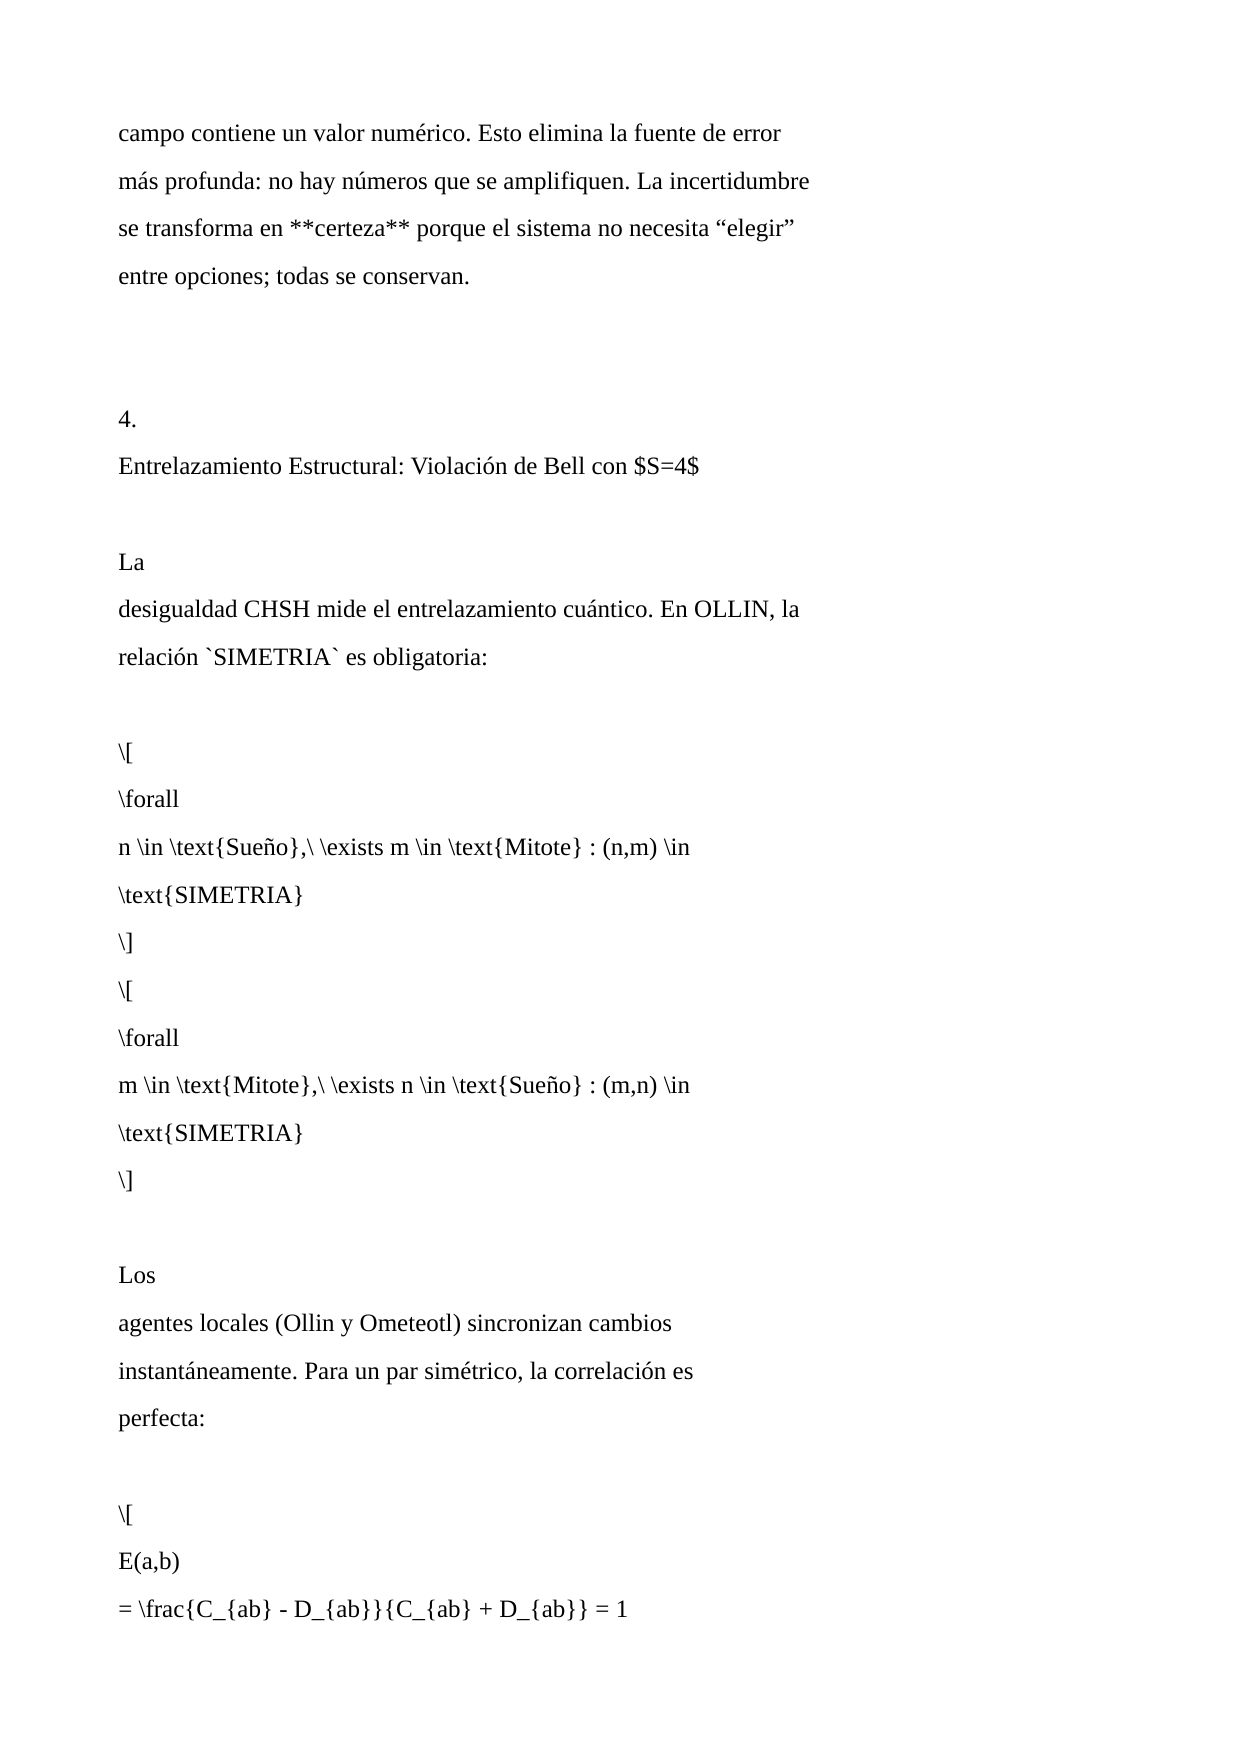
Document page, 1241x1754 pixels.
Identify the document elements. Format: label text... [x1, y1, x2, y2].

text = \frac{C_{ab} - D_{ab}}{C_{ab} + D_{ab}} = 1 [118, 1594, 1122, 1623]
text E(a,b) [118, 1546, 1122, 1575]
text agentes locales (Ollin y Ometeotl) sincronizan cambios [118, 1308, 1122, 1337]
text perfecta: [118, 1403, 1122, 1432]
text La [118, 547, 1122, 575]
text \[ [118, 975, 1122, 1004]
text \text{SIMETRIA} [118, 880, 1122, 908]
text instantáneamente. Para un par simétrico, la correlación es [118, 1356, 1122, 1384]
text m \in \text{Mitote},\ \exists n \in \text{Sueño} : (m,n) \in [118, 1070, 1122, 1099]
text campo contiene un valor numérico. Esto elimina la fuente de error [118, 118, 1122, 147]
text \text{SIMETRIA} [118, 1118, 1122, 1147]
text 4. [118, 404, 1122, 432]
text \forall [118, 1023, 1122, 1051]
text \[ [118, 1499, 1122, 1527]
text \] [118, 927, 1122, 956]
text Entrelazamiento Estructural: Violación de Bell con $S=4$ [118, 451, 1122, 480]
text \] [118, 1165, 1122, 1194]
text n \in \text{Sueño},\ \exists m \in \text{Mitote} : (n,m) \in [118, 832, 1122, 861]
text \[ [118, 737, 1122, 766]
text entre opciones; todas se conservan. [118, 261, 1122, 290]
text desigualdad CHSH mide el entrelazamiento cuántico. En OLLIN, la [118, 594, 1122, 623]
text se transforma en **certeza** porque el sistema no necesita “elegir” [118, 213, 1122, 242]
text relación `SIMETRIA` es obligatoria: [118, 642, 1122, 671]
text \forall [118, 784, 1122, 813]
text Los [118, 1261, 1122, 1289]
text más profunda: no hay números que se amplifiquen. La incertidumbre [118, 166, 1122, 194]
